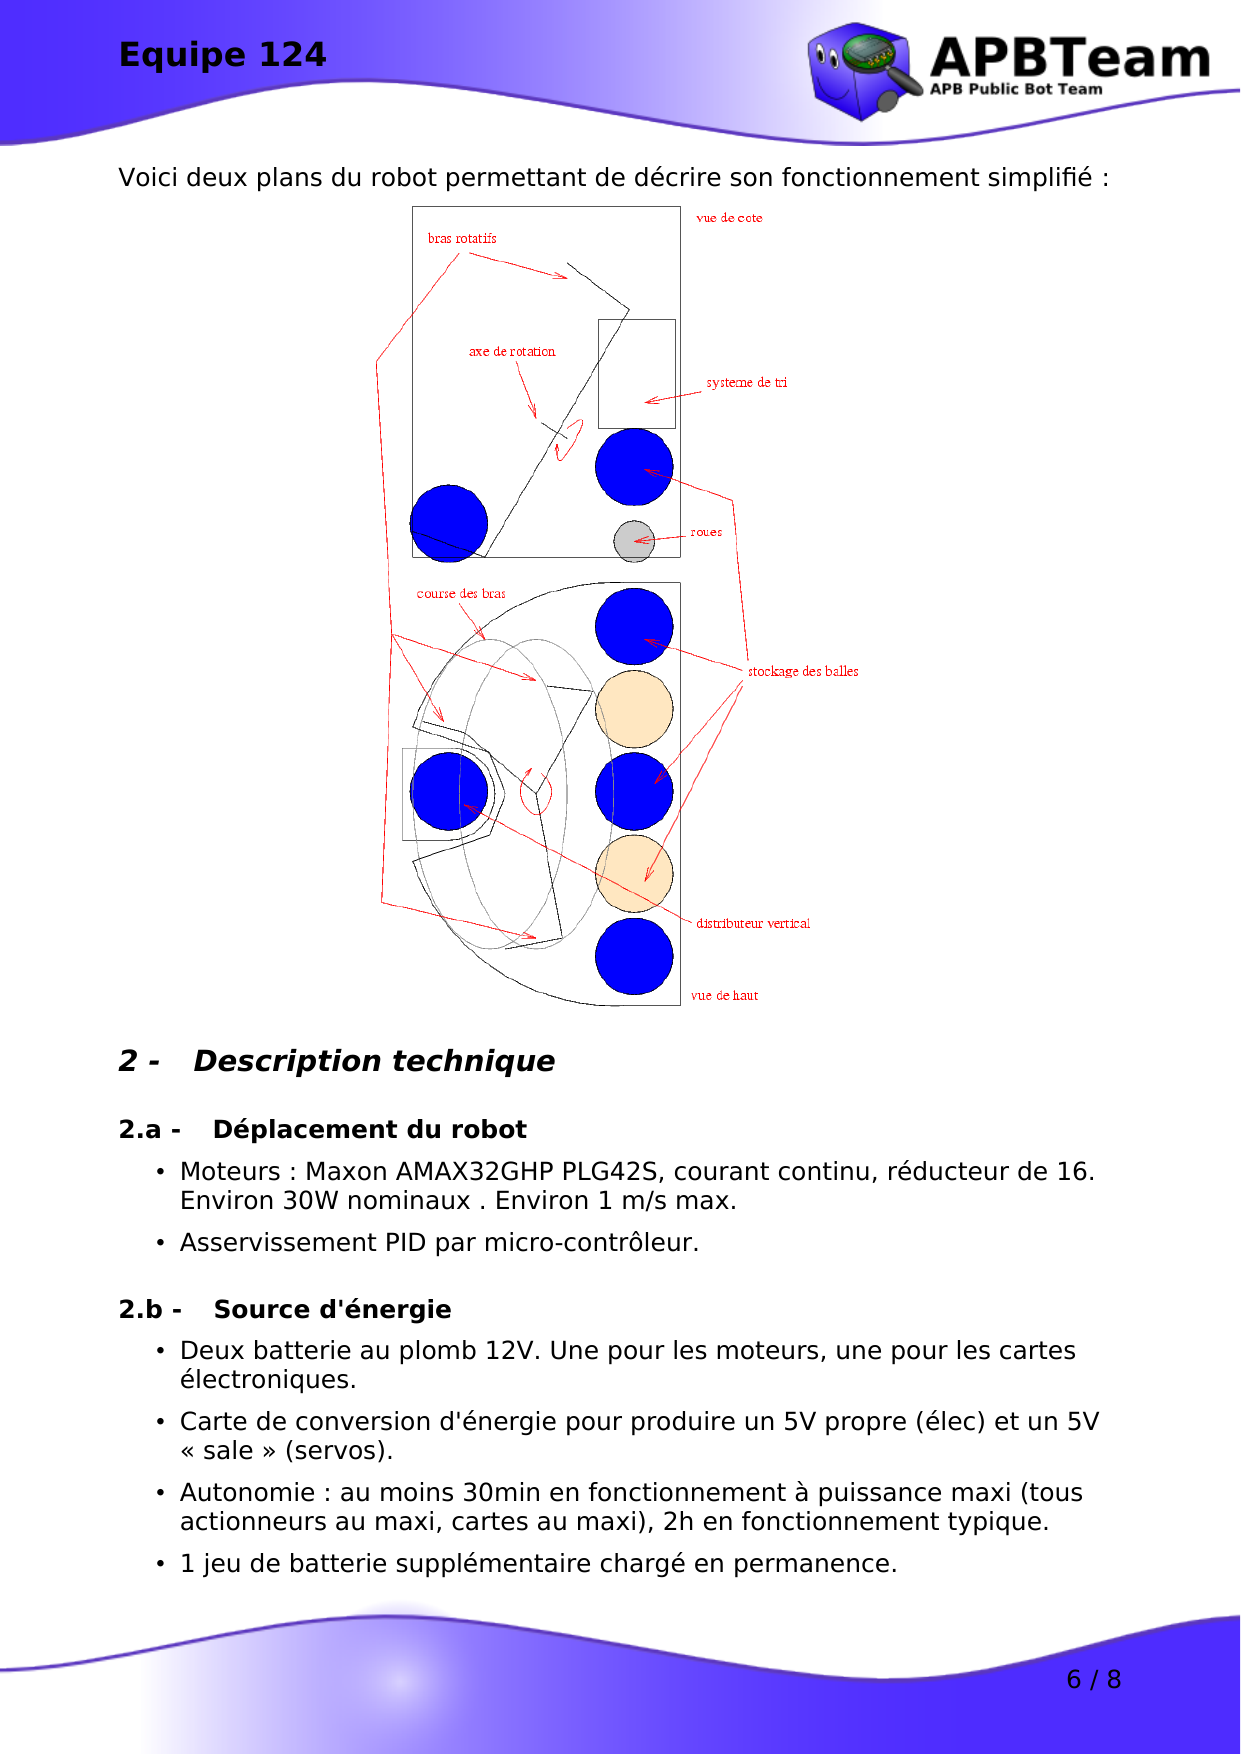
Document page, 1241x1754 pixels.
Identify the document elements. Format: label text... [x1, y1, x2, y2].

picture [0, 1599, 1241, 1754]
subtitle Source d'énergie [118, 1295, 1122, 1324]
list 1 jeu de batterie supplémentaire chargé en permanence. [156, 1549, 1122, 1578]
text Voici deux plans du robot permettant de décrire son fonctionnement simplifié : [118, 163, 1122, 192]
subtitle Description technique [118, 1044, 1122, 1078]
list Asservissement PID par micro-contrôleur. [156, 1228, 1122, 1257]
list Deux batterie au plomb 12V. Une pour les moteurs, une pour les cartes électroniques. [156, 1337, 1122, 1395]
list Autonomie : au moins 30min en fonctionnement à puissance maxi (tous actionneurs au maxi, cartes au maxi), 2h en fonctionnement typique. [156, 1478, 1122, 1537]
picture [0, 0, 1241, 146]
list Carte de conversion d'énergie pour produire un 5V propre (élec) et un 5V « sale » (servos). [156, 1407, 1122, 1466]
picture [374, 204, 867, 1007]
list Moteurs : Maxon AMAX32GHP PLG42S, courant continu, réducteur de 16. Environ 30W nominaux . Environ 1 m/s max. [156, 1157, 1122, 1216]
subtitle Déplacement du robot [118, 1116, 1122, 1145]
